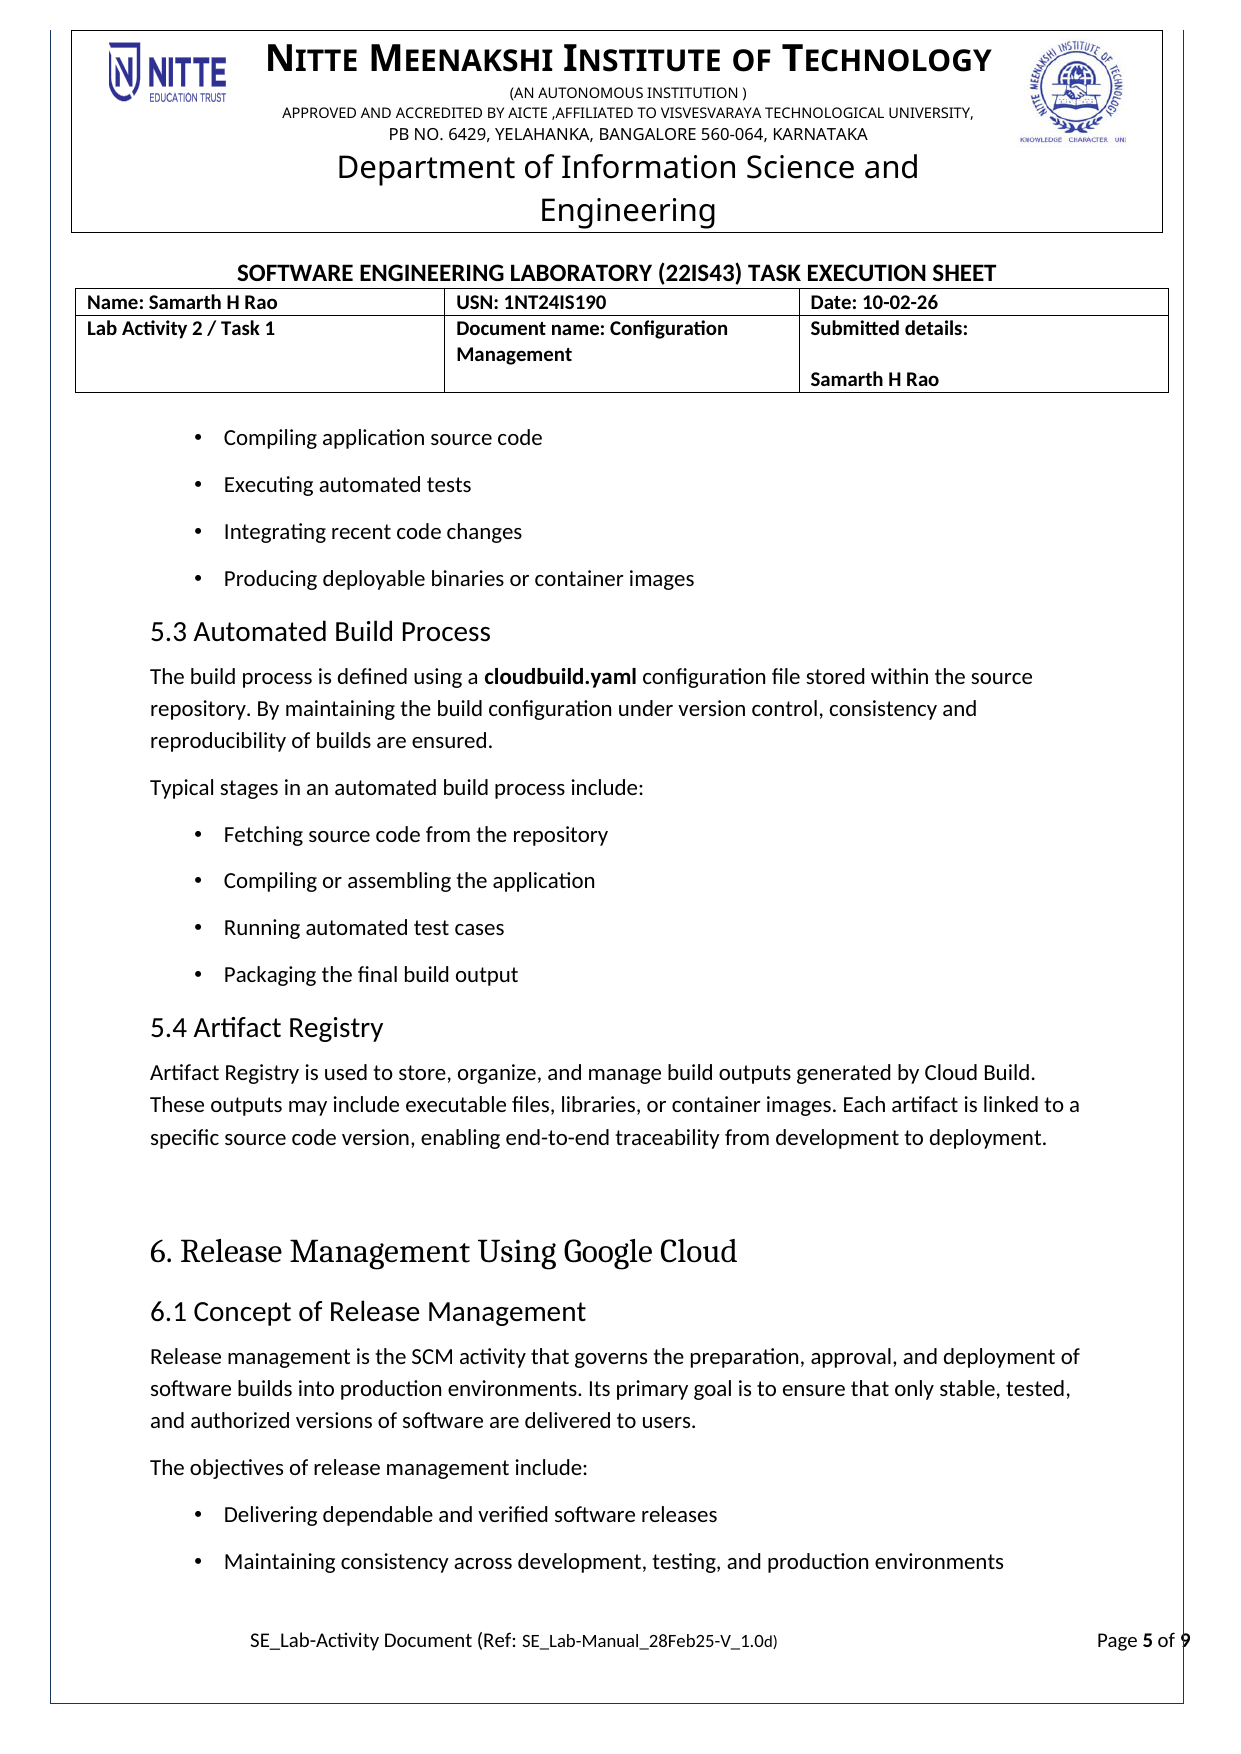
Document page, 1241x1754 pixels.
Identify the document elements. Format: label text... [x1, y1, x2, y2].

text Artifact Registry is used to store, organize, and manage build outputs generated by Cloud Build. These outputs may include executable files, libraries, or container images. Each artifact is linked to a specific source code version, enabling end-to-end traceability from development to deployment. [150, 1058, 1084, 1151]
subtitle 6. Release Management Using Google Cloud [150, 1232, 1084, 1271]
subtitle 5.3 Automated Build Process [150, 613, 1084, 648]
list Delivering dependable and verified software releases [194, 1500, 1084, 1528]
text The build process is defined using a cloudbuild.yaml configuration file stored within the source repository. By maintaining the build configuration under version control, consistency and reproducibility of builds are ensured. [150, 662, 1084, 754]
list Compiling or assembling the application [194, 867, 1084, 894]
list Fetching source code from the repository [194, 820, 1084, 848]
list Integrating recent code changes [194, 517, 1084, 545]
picture [1016, 31, 1126, 148]
list Maintaining consistency across development, testing, and production environments [194, 1547, 1084, 1575]
subtitle 6.1 Concept of Release Management [150, 1293, 1084, 1328]
text The objectives of release management include: [150, 1453, 1084, 1481]
subtitle 5.4 Artifact Registry [150, 1009, 1084, 1044]
text Release management is the SCM activity that governs the preparation, approval, and deployment of software builds into production environments. Its primary goal is to ensure that only stable, tested, and authorized versions of software are delivered to users. [150, 1342, 1084, 1434]
list Executing automated tests [194, 470, 1084, 498]
list Packaging the final build output [194, 960, 1084, 988]
list Producing deployable binaries or container images [194, 564, 1084, 592]
list Compiling application source code [194, 423, 1084, 451]
picture [109, 39, 227, 103]
list Running automated test cases [194, 913, 1084, 941]
text Typical stages in an automated build process include: [150, 773, 1084, 801]
